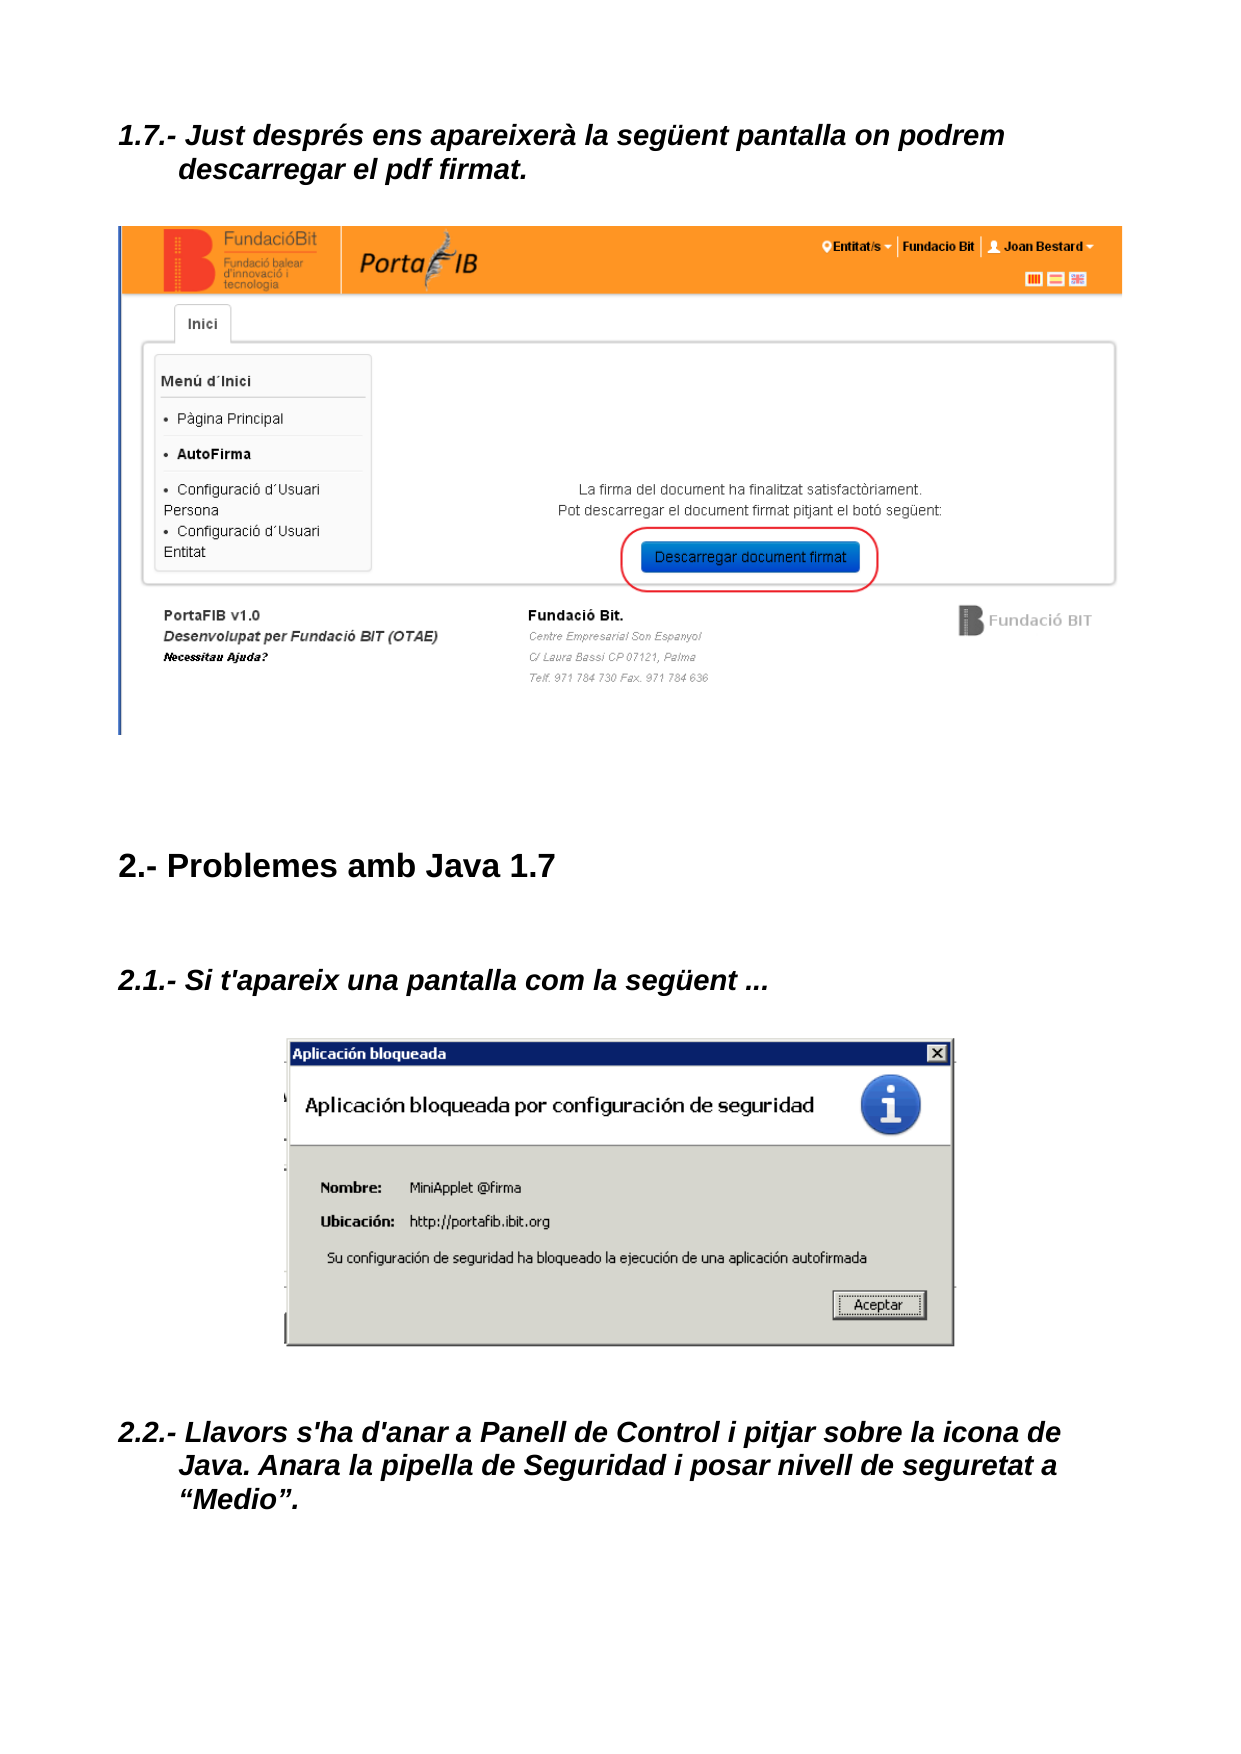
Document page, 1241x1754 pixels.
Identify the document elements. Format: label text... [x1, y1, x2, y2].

picture [284, 1038, 957, 1349]
subtitle Problemes amb Java 1.7 [118, 846, 1122, 884]
subtitle Si t'apareix una pantalla com la següent ... [118, 963, 1122, 997]
picture [118, 226, 1123, 735]
subtitle Just després ens apareixerà la següent pantalla on podrem descarregar el pdf firmat. [118, 118, 1122, 185]
subtitle Llavors s'ha d'anar a Panell de Control i pitjar sobre la icona de Java. Anara la pipella de Seguridad i posar nivell de seguretat a “Medio”. [118, 1414, 1122, 1515]
